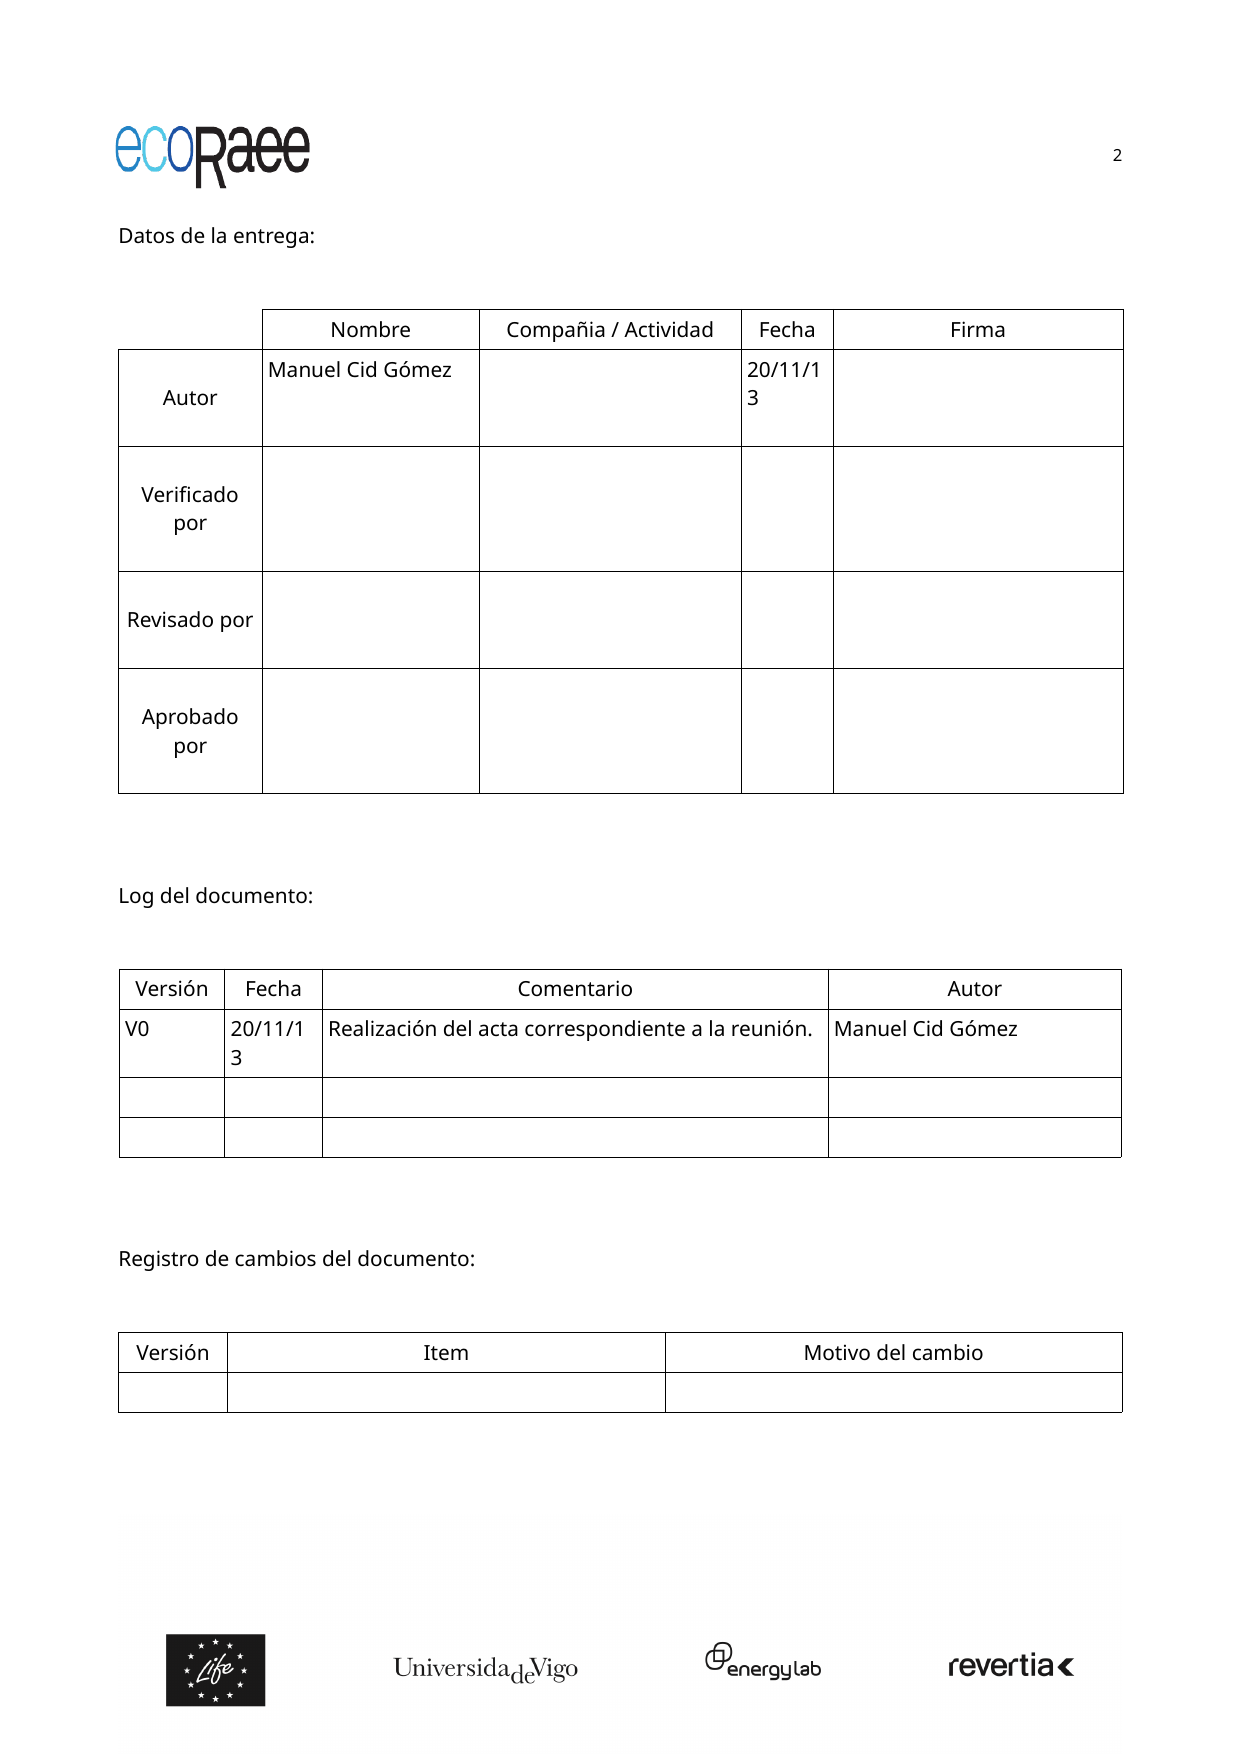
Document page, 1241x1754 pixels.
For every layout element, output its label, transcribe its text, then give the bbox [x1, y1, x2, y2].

picture [114, 124, 311, 190]
table_cell [323, 1078, 828, 1117]
table_cell [120, 1078, 224, 1117]
table_cell Verificado por [119, 447, 262, 571]
table_cell [263, 669, 479, 793]
table_header Autor [829, 970, 1121, 1008]
picture [118, 1514, 1123, 1754]
table_header Versión [120, 970, 224, 1008]
table_header Fecha [225, 970, 322, 1008]
table_cell [480, 447, 741, 571]
table_cell [119, 1373, 227, 1412]
table_cell [263, 572, 479, 668]
table_header Fecha [742, 310, 833, 349]
table_cell 20/11/13 [225, 1010, 322, 1077]
table_cell [225, 1118, 322, 1157]
table_cell Aprobado por [119, 669, 262, 793]
table_cell [228, 1373, 665, 1412]
table_cell V0 [120, 1010, 224, 1077]
table_cell [225, 1078, 322, 1117]
table_cell [120, 1118, 224, 1157]
table_cell [666, 1373, 1122, 1412]
table_cell [834, 447, 1123, 571]
table_cell [480, 669, 741, 793]
table_cell [834, 350, 1123, 446]
table_header Nombre [263, 310, 479, 349]
table_cell [480, 350, 741, 446]
table_cell [323, 1118, 828, 1157]
table_header Versión [119, 1333, 227, 1372]
table_cell [480, 572, 741, 668]
text Registro de cambios del documento: [118, 1244, 1122, 1273]
table_header [118, 309, 262, 349]
table_header Comentario [323, 970, 828, 1008]
table_cell [742, 572, 833, 668]
table_cell Revisado por [119, 572, 262, 668]
table_cell [834, 572, 1123, 668]
table_cell 20/11/13 [742, 350, 833, 446]
table_cell [829, 1078, 1121, 1117]
table_cell [742, 669, 833, 793]
table_cell Autor [119, 350, 262, 446]
text Log del documento: [118, 881, 1122, 909]
table_cell Manuel Cid Gómez [263, 350, 479, 446]
table_header Item [228, 1333, 665, 1372]
table_cell Realización del acta correspondiente a la reunión. [323, 1010, 828, 1077]
text Datos de la entrega: [118, 221, 1122, 250]
table_header Motivo del cambio [666, 1333, 1122, 1372]
table_cell [834, 669, 1123, 793]
table_cell [263, 447, 479, 571]
table_header Firma [834, 310, 1123, 349]
table_cell [829, 1118, 1121, 1157]
table_cell [742, 447, 833, 571]
table_header Compañia / Actividad [480, 310, 741, 349]
table_cell Manuel Cid Gómez [829, 1010, 1121, 1077]
